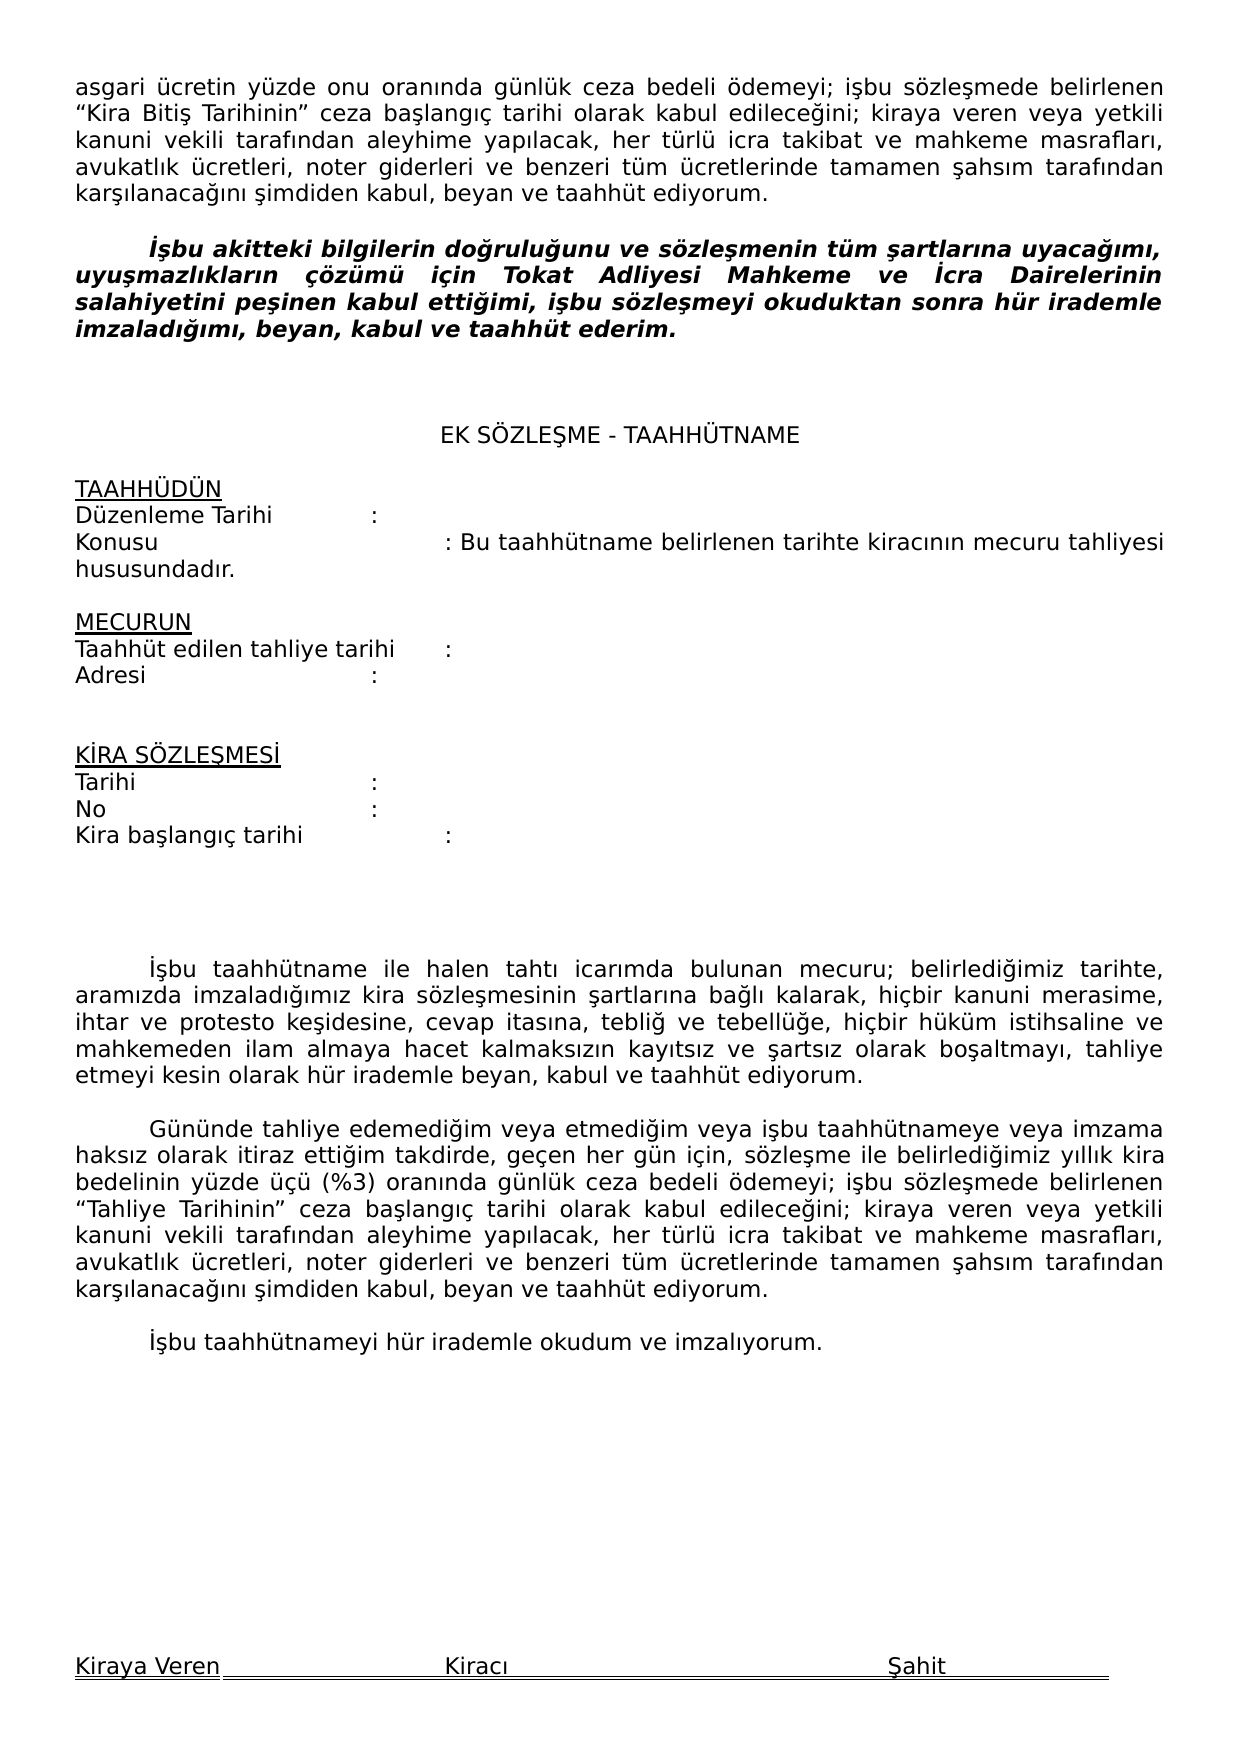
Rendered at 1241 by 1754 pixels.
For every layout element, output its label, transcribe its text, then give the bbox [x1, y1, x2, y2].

text No : [75, 796, 1165, 822]
text asgari ücretin yüzde onu oranında günlük ceza bedeli ödemeyi; işbu sözleşmede belirlenen “Kira Bitiş Tarihinin” ceza başlangıç tarihi olarak kabul edileceğini; kiraya veren veya yetkili kanuni vekili tarafından aleyhime yapılacak, her türlü icra takibat ve mahkeme masrafları, avukatlık ücretleri, noter giderleri ve benzeri tüm ücretlerinde tamamen şahsım tarafından karşılanacağını şimdiden kabul, beyan ve taahhüt ediyorum. [75, 74, 1165, 207]
text İşbu akitteki bilgilerin doğruluğunu ve sözleşmenin tüm şartlarına uyacağımı, uyuşmazlıkların çözümü için Tokat Adliyesi Mahkeme ve İcra Dairelerinin salahiyetini peşinen kabul ettiğimi, işbu sözleşmeyi okuduktan sonra hür irademle imzaladığımı, beyan, kabul ve taahhüt ederim. [75, 234, 1165, 342]
text TAAHHÜDÜN [75, 476, 1165, 502]
text KİRA SÖZLEŞMESİ [75, 742, 1165, 769]
text MECURUN [75, 609, 1165, 636]
text Kira başlangıç tarihi : [75, 822, 1165, 849]
text Tarihi : [75, 769, 1165, 796]
text Taahhüt edilen tahliye tarihi : [75, 636, 1165, 662]
text İşbu taahhütnameyi hür irademle okudum ve imzalıyorum. [75, 1329, 1165, 1356]
text İşbu taahhütname ile halen tahtı icarımda bulunan mecuru; belirlediğimiz tarihte, aramızda imzaladığımız kira sözleşmesinin şartlarına bağlı kalarak, hiçbir kanuni merasime, ihtar ve protesto keşidesine, cevap itasına, tebliğ ve tebellüğe, hiçbir hüküm istihsaline ve mahkemeden ilam almaya hacet kalmaksızın kayıtsız ve şartsız olarak boşaltmayı, tahliye etmeyi kesin olarak hür irademle beyan, kabul ve taahhüt ediyorum. [75, 956, 1165, 1089]
text Konusu : Bu taahhütname belirlenen tarihte kiracının mecuru tahliyesi hususundadır. [75, 529, 1165, 582]
text Düzenleme Tarihi : [75, 502, 1165, 529]
text Adresi : [75, 662, 1165, 689]
text Gününde tahliye edemediğim veya etmediğim veya işbu taahhütnameye veya imzama haksız olarak itiraz ettiğim takdirde, geçen her gün için, sözleşme ile belirlediğimiz yıllık kira bedelinin yüzde üçü (%3) oranında günlük ceza bedeli ödemeyi; işbu sözleşmede belirlenen “Tahliye Tarihinin” ceza başlangıç tarihi olarak kabul edileceğini; kiraya veren veya yetkili kanuni vekili tarafından aleyhime yapılacak, her türlü icra takibat ve mahkeme masrafları, avukatlık ücretleri, noter giderleri ve benzeri tüm ücretlerinde tamamen şahsım tarafından karşılanacağını şimdiden kabul, beyan ve taahhüt ediyorum. [75, 1116, 1165, 1302]
text EK SÖZLEŞME - TAAHHÜTNAME [75, 422, 1165, 449]
